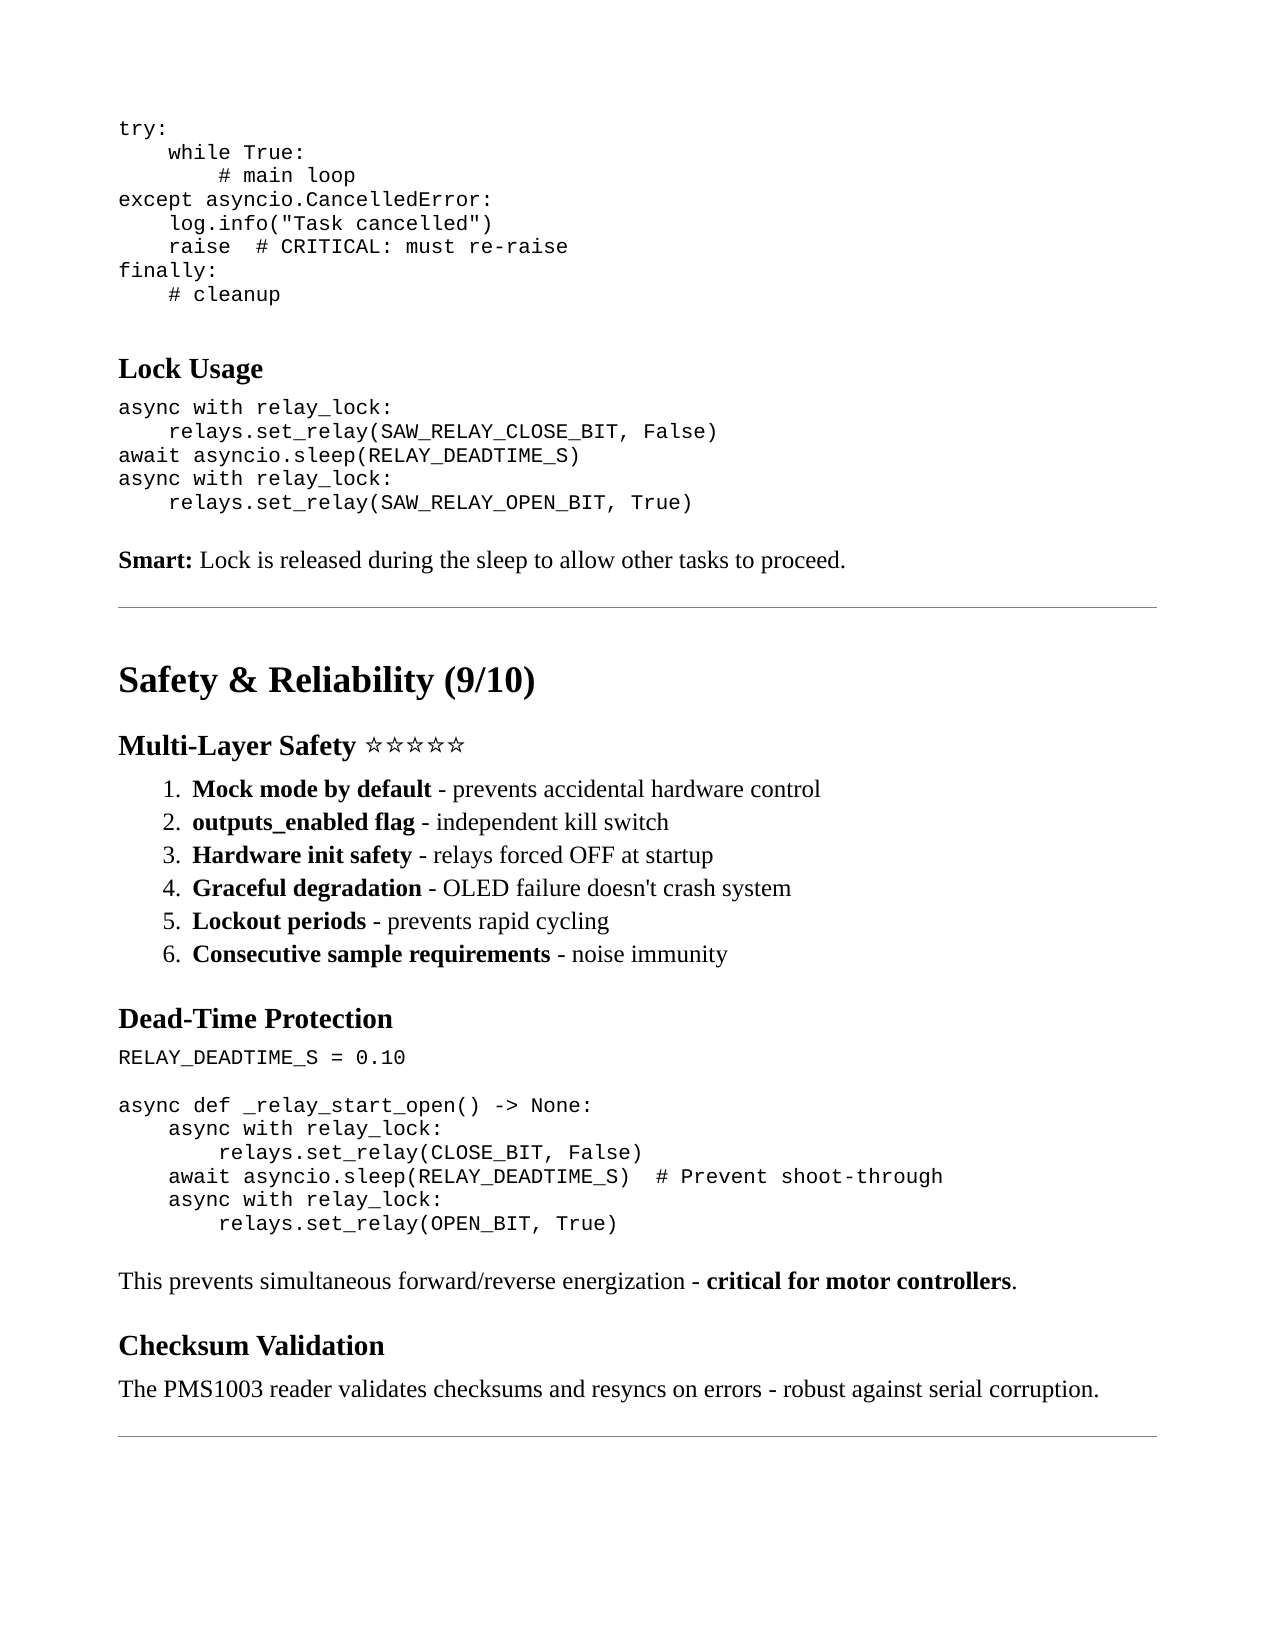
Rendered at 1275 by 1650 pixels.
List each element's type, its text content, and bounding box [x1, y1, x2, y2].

list Lockout periods - prevents rapid cycling [162, 906, 1157, 935]
text Smart: Lock is released during the sleep to allow other tasks to proceed. [118, 545, 1157, 574]
text await asyncio.sleep(RELAY_DEADTIME_S) # Prevent shoot-through [118, 1166, 1157, 1189]
text async with relay_lock: [118, 468, 1157, 492]
text async with relay_lock: [118, 397, 1157, 421]
list Consecutive sample requirements - noise immunity [162, 939, 1157, 968]
text relays.set_relay(CLOSE_BIT, False) [118, 1142, 1157, 1166]
subtitle Multi-Layer Safety ⭐⭐⭐⭐⭐ [118, 728, 1157, 762]
text # main loop [118, 165, 1157, 189]
subtitle Safety & Reliability (9/10) [118, 658, 1157, 701]
text await asyncio.sleep(RELAY_DEADTIME_S) [118, 445, 1157, 468]
text raise # CRITICAL: must re-raise [118, 236, 1157, 260]
text relays.set_relay(SAW_RELAY_OPEN_BIT, True) [118, 492, 1157, 516]
text The PMS1003 reader validates checksums and resyncs on errors - robust against serial corruption. [118, 1374, 1157, 1403]
list Mock mode by default - prevents accidental hardware control [162, 774, 1157, 803]
list outputs_enabled flag - independent kill switch [162, 807, 1157, 836]
text async with relay_lock: [118, 1118, 1157, 1142]
text RELAY_DEADTIME_S = 0.10 [118, 1047, 1157, 1071]
text This prevents simultaneous forward/reverse energization - critical for motor controllers. [118, 1266, 1157, 1295]
subtitle Lock Usage [118, 351, 1157, 385]
subtitle Checksum Validation [118, 1328, 1157, 1362]
text relays.set_relay(SAW_RELAY_CLOSE_BIT, False) [118, 421, 1157, 445]
text log.info("Task cancelled") [118, 213, 1157, 236]
list Hardware init safety - relays forced OFF at startup [162, 840, 1157, 869]
text # cleanup [118, 284, 1157, 307]
text while True: [118, 142, 1157, 165]
subtitle Dead-Time Protection [118, 1001, 1157, 1035]
text relays.set_relay(OPEN_BIT, True) [118, 1213, 1157, 1237]
text try: [118, 118, 1157, 142]
list Graceful degradation - OLED failure doesn't crash system [162, 873, 1157, 902]
text finally: [118, 260, 1157, 284]
text async def _relay_start_open() -> None: [118, 1095, 1157, 1118]
text async with relay_lock: [118, 1189, 1157, 1213]
text except asyncio.CancelledError: [118, 189, 1157, 213]
